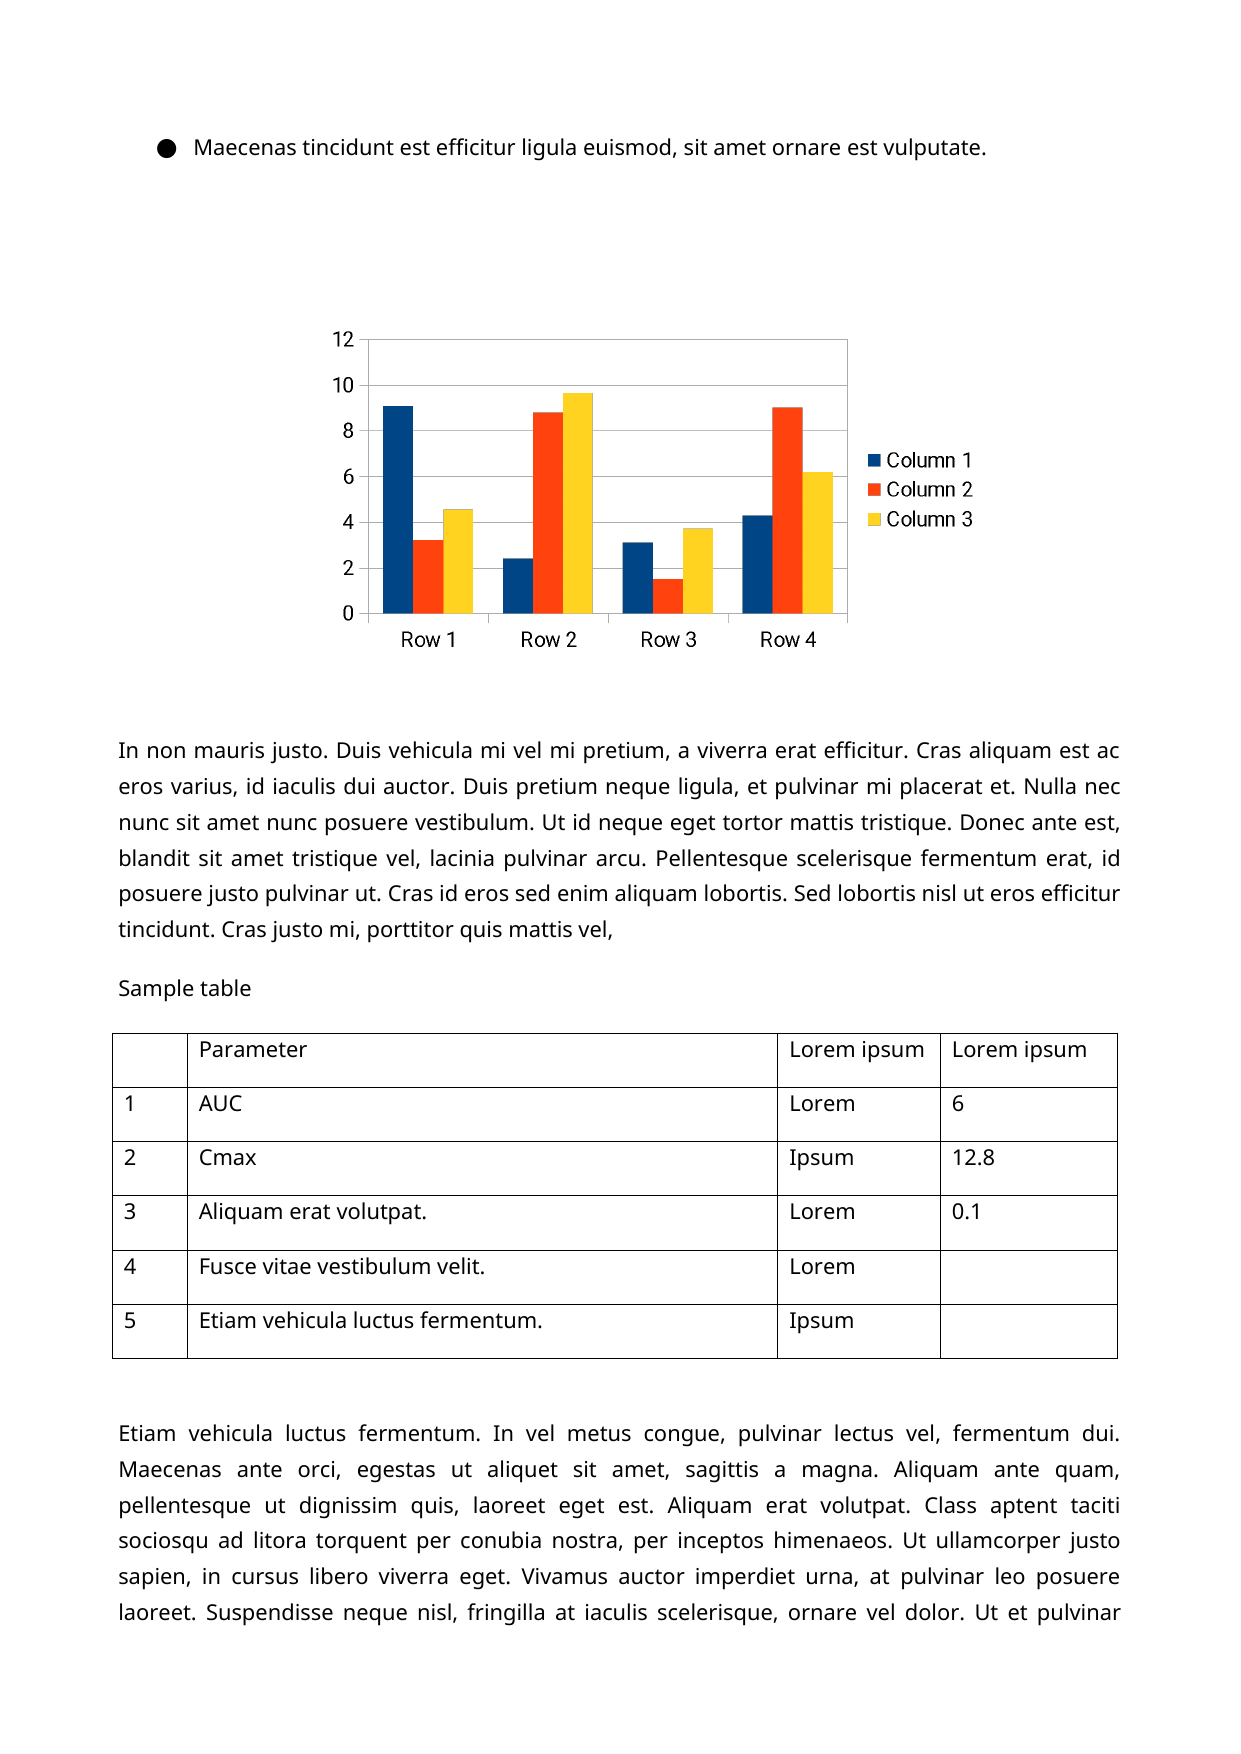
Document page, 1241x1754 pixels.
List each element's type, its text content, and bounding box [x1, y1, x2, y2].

text Sample table [118, 973, 1122, 1003]
table_cell Cmax [188, 1142, 777, 1195]
picture [318, 321, 991, 660]
list Maecenas tincidunt est efficitur ligula euismod, sit amet ornare est vulputate. [156, 118, 1122, 169]
table_header [113, 1034, 187, 1087]
table_cell Etiam vehicula luctus fermentum. [188, 1305, 777, 1358]
table_cell 12.8 [941, 1142, 1117, 1195]
table_cell [941, 1305, 1117, 1358]
table_cell 6 [941, 1088, 1117, 1141]
text In non mauris justo. Duis vehicula mi vel mi pretium, a viverra erat efficitur. Cras aliquam est ac eros varius, id iaculis dui auctor. Duis pretium neque ligula, et pulvinar mi placerat et. Nulla nec nunc sit amet nunc posuere vestibulum. Ut id neque eget tortor mattis tristique. Donec ante est, blandit sit amet tristique vel, lacinia pulvinar arcu. Pellentesque scelerisque fermentum erat, id posuere justo pulvinar ut. Cras id eros sed enim aliquam lobortis. Sed lobortis nisl ut eros efficitur tincidunt. Cras justo mi, porttitor quis mattis vel, [118, 736, 1122, 944]
table_cell 3 [113, 1196, 187, 1249]
table_header Lorem ipsum [778, 1034, 940, 1087]
table_cell 0.1 [941, 1196, 1117, 1249]
table_cell 1 [113, 1088, 187, 1141]
table_header Parameter [188, 1034, 777, 1087]
table_cell 4 [113, 1251, 187, 1304]
table_cell Lorem [778, 1196, 940, 1249]
table_cell AUC [188, 1088, 777, 1141]
table_cell Aliquam erat volutpat. [188, 1196, 777, 1249]
table_cell Fusce vitae vestibulum velit. [188, 1251, 777, 1304]
table_cell Lorem [778, 1251, 940, 1304]
table_cell [941, 1251, 1117, 1304]
table_cell 2 [113, 1142, 187, 1195]
table_cell 5 [113, 1305, 187, 1358]
text Etiam vehicula luctus fermentum. In vel metus congue, pulvinar lectus vel, fermentum dui. Maecenas ante orci, egestas ut aliquet sit amet, sagittis a magna. Aliquam ante quam, pellentesque ut dignissim quis, laoreet eget est. Aliquam erat volutpat. Class aptent taciti sociosqu ad litora torquent per conubia nostra, per inceptos himenaeos. Ut ullamcorper justo sapien, in cursus libero viverra eget. Vivamus auctor imperdiet urna, at pulvinar leo posuere laoreet. Suspendisse neque nisl, fringilla at iaculis scelerisque, ornare vel dolor. Ut et pulvinar [118, 1418, 1122, 1627]
table_header Lorem ipsum [941, 1034, 1117, 1087]
table_cell Ipsum [778, 1305, 940, 1358]
table_cell Ipsum [778, 1142, 940, 1195]
table_cell Lorem [778, 1088, 940, 1141]
